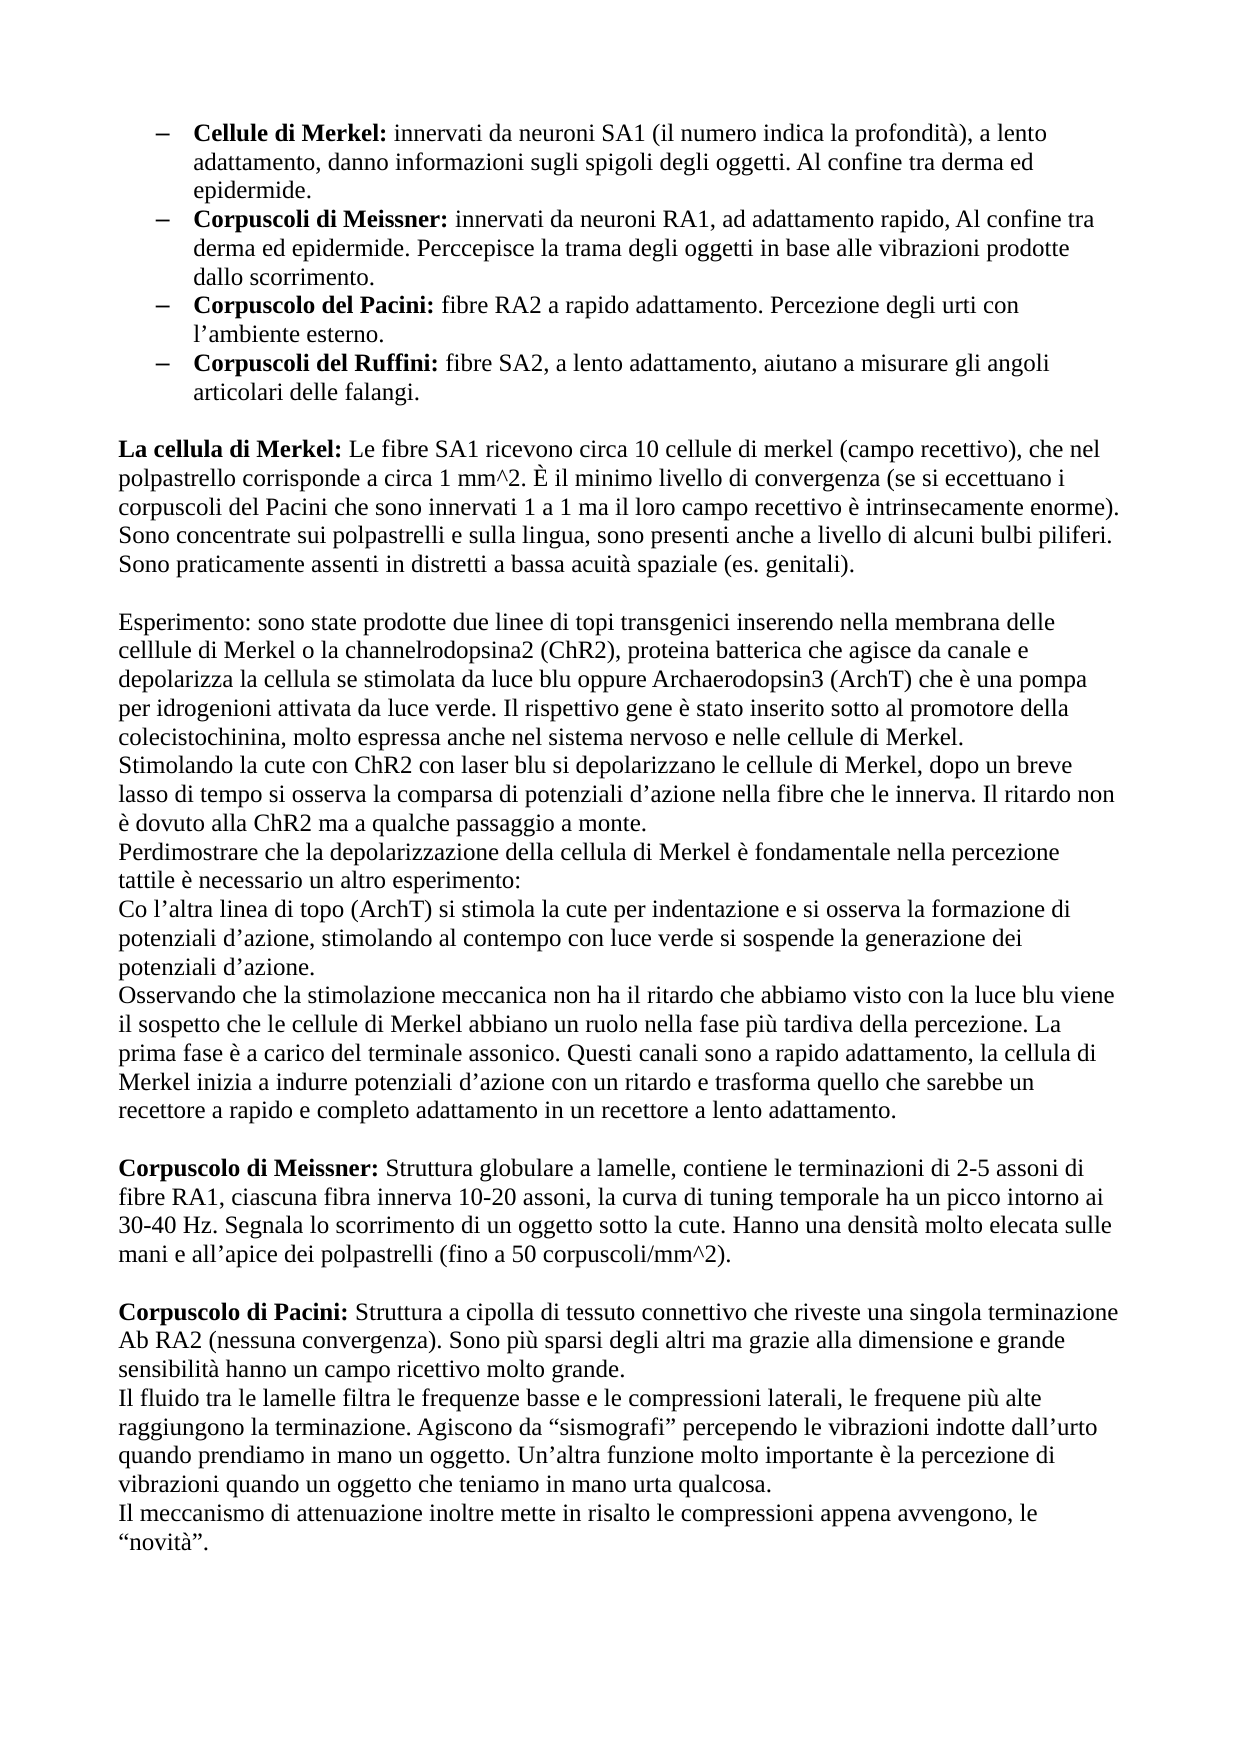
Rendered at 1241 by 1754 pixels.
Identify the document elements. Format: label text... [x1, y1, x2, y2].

list Corpuscoli del Ruffini: fibre SA2, a lento adattamento, aiutano a misurare gli angoli articolari delle falangi. [156, 348, 1122, 406]
text Il fluido tra le lamelle filtra le frequenze basse e le compressioni laterali, le frequene più alte raggiungono la terminazione. Agiscono da “sismografi” percependo le vibrazioni indotte dall’urto quando prendiamo in mano un oggetto. Un’altra funzione molto importante è la percezione di vibrazioni quando un oggetto che teniamo in mano urta qualcosa. [118, 1383, 1122, 1498]
text La cellula di Merkel: Le fibre SA1 ricevono circa 10 cellule di merkel (campo recettivo), che nel polpastrello corrisponde a circa 1 mm^2. È il minimo livello di convergenza (se si eccettuano i corpuscoli del Pacini che sono innervati 1 a 1 ma il loro campo recettivo è intrinsecamente enorme). [118, 434, 1122, 521]
text Sono concentrate sui polpastrelli e sulla lingua, sono presenti anche a livello di alcuni bulbi piliferi. Sono praticamente assenti in distretti a bassa acuità spaziale (es. genitali). [118, 521, 1122, 578]
text Stimolando la cute con ChR2 con laser blu si depolarizzano le cellule di Merkel, dopo un breve lasso di tempo si osserva la comparsa di potenziali d’azione nella fibre che le innerva. Il ritardo non è dovuto alla ChR2 ma a qualche passaggio a monte. [118, 751, 1122, 837]
text Corpuscolo di Meissner: Struttura globulare a lamelle, contiene le terminazioni di 2-5 assoni di fibre RA1, ciascuna fibra innerva 10-20 assoni, la curva di tuning temporale ha un picco intorno ai 30-40 Hz. Segnala lo scorrimento di un oggetto sotto la cute. Hanno una densità molto elecata sulle mani e all’apice dei polpastrelli (fino a 50 corpuscoli/mm^2). [118, 1153, 1122, 1268]
text Il meccanismo di attenuazione inoltre mette in risalto le compressioni appena avvengono, le “novità”. [118, 1498, 1122, 1556]
text Esperimento: sono state prodotte due linee di topi transgenici inserendo nella membrana delle celllule di Merkel o la channelrodopsina2 (ChR2), proteina batterica che agisce da canale e depolarizza la cellula se stimolata da luce blu oppure Archaerodopsin3 (ArchT) che è una pompa per idrogenioni attivata da luce verde. Il rispettivo gene è stato inserito sotto al promotore della colecistochinina, molto espressa anche nel sistema nervoso e nelle cellule di Merkel. [118, 607, 1122, 751]
text Co l’altra linea di topo (ArchT) si stimola la cute per indentazione e si osserva la formazione di potenziali d’azione, stimolando al contempo con luce verde si sospende la generazione dei potenziali d’azione. [118, 894, 1122, 981]
list Cellule di Merkel: innervati da neuroni SA1 (il numero indica la profondità), a lento adattamento, danno informazioni sugli spigoli degli oggetti. Al confine tra derma ed epidermide. [156, 118, 1122, 204]
text Corpuscolo di Pacini: Struttura a cipolla di tessuto connettivo che riveste una singola terminazione Ab RA2 (nessuna convergenza). Sono più sparsi degli altri ma grazie alla dimensione e grande sensibilità hanno un campo ricettivo molto grande. [118, 1297, 1122, 1383]
list Corpuscolo del Pacini: fibre RA2 a rapido adattamento. Percezione degli urti con l’ambiente esterno. [156, 291, 1122, 348]
text Perdimostrare che la depolarizzazione della cellula di Merkel è fondamentale nella percezione tattile è necessario un altro esperimento: [118, 837, 1122, 894]
list Corpuscoli di Meissner: innervati da neuroni RA1, ad adattamento rapido, Al confine tra derma ed epidermide. Perccepisce la trama degli oggetti in base alle vibrazioni prodotte dallo scorrimento. [156, 204, 1122, 291]
text Osservando che la stimolazione meccanica non ha il ritardo che abbiamo visto con la luce blu viene il sospetto che le cellule di Merkel abbiano un ruolo nella fase più tardiva della percezione. La prima fase è a carico del terminale assonico. Questi canali sono a rapido adattamento, la cellula di Merkel inizia a indurre potenziali d’azione con un ritardo e trasforma quello che sarebbe un recettore a rapido e completo adattamento in un recettore a lento adattamento. [118, 981, 1122, 1124]
